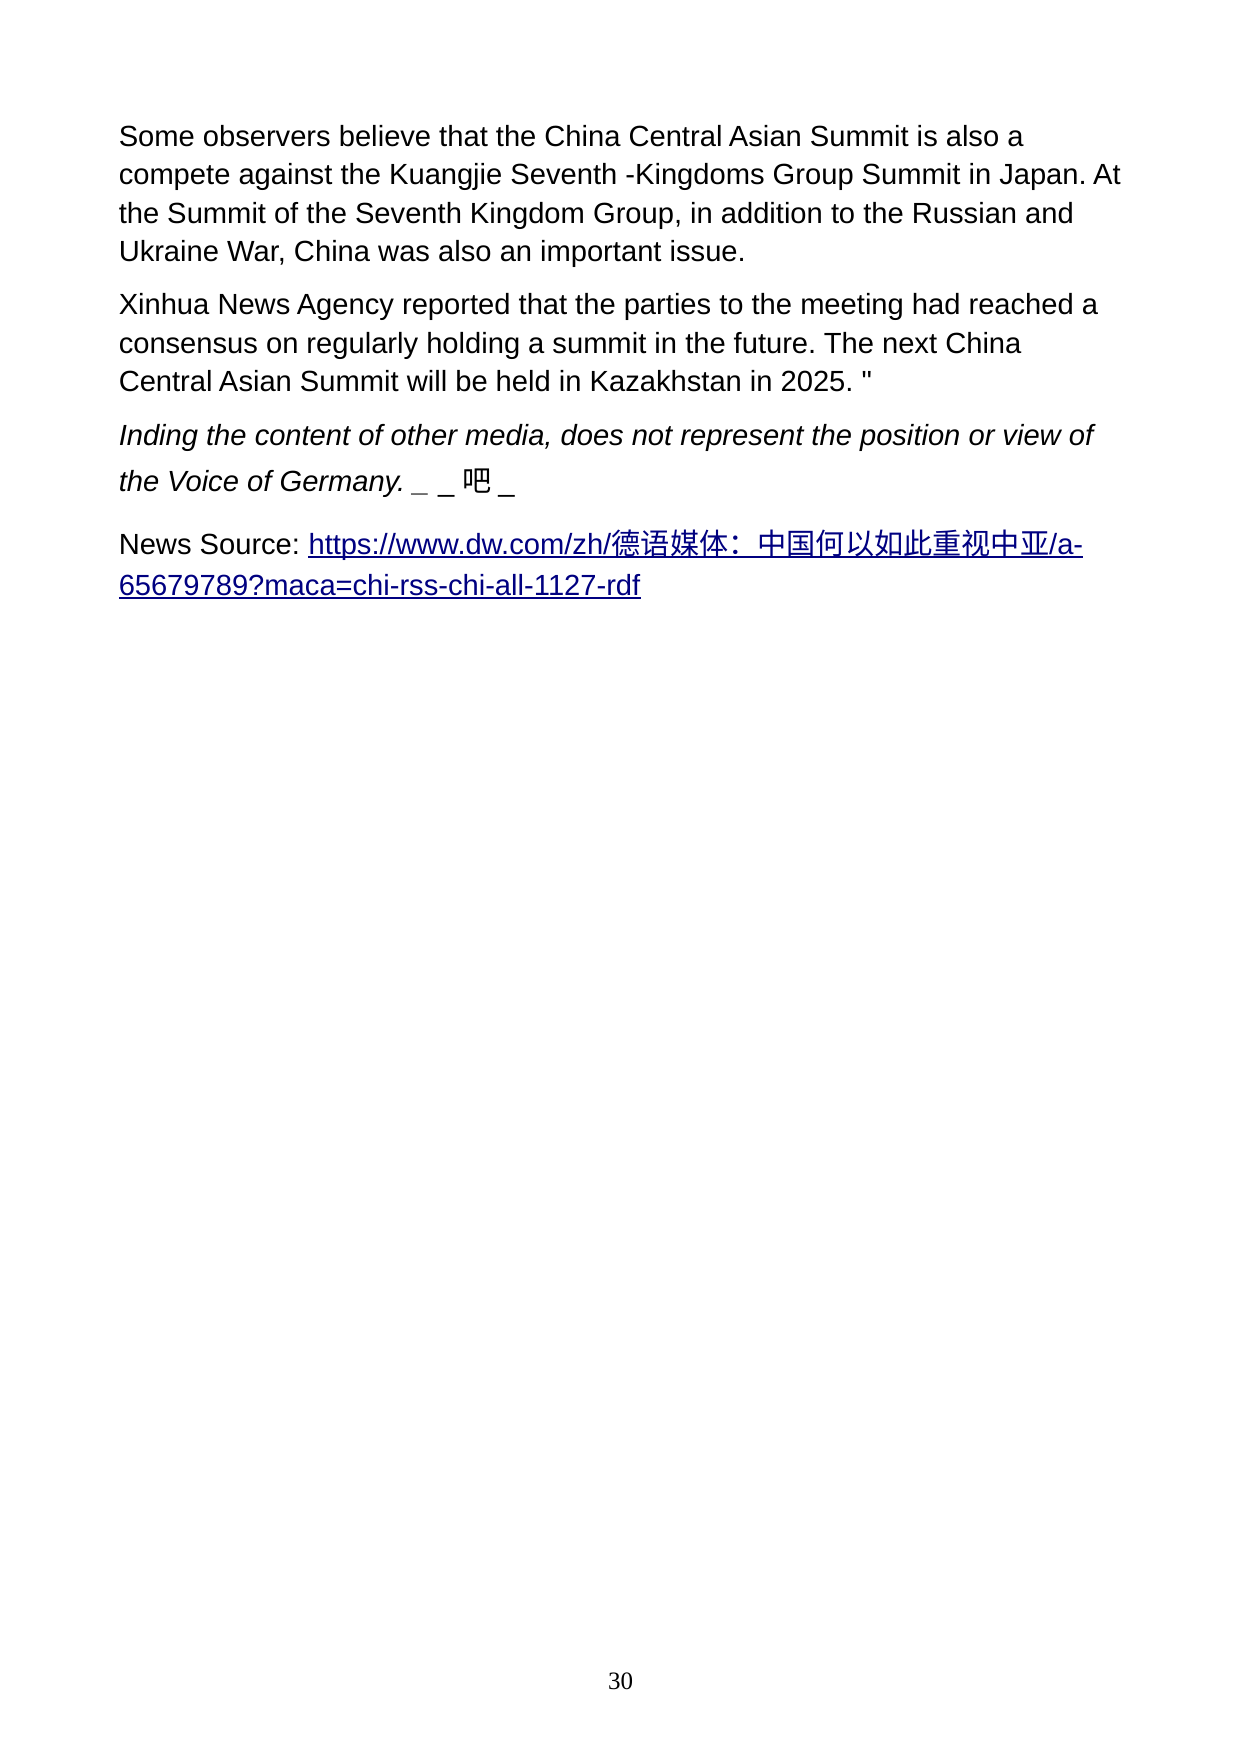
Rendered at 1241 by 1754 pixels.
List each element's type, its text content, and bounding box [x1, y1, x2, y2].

text News Source: https://www.dw.com/zh/德语媒体：中国何以如此重视中亚/a-65679789?maca=chi-rss-chi-all-1127-rdf [118, 520, 1122, 601]
text Inding the content of other media, does not represent the position or view of the Voice of Germany. _ _ 吧 _ [118, 417, 1122, 499]
text Some observers believe that the China Central Asian Summit is also a compete against the Kuangjie Seventh -Kingdoms Group Summit in Japan. At the Summit of the Seventh Kingdom Group, in addition to the Russian and Ukraine War, China was also an important issue. [118, 118, 1122, 268]
text Xinhua News Agency reported that the parties to the meeting had reached a consensus on regularly holding a summit in the future. The next China Central Asian Summit will be held in Kazakhstan in 2025. " [118, 287, 1122, 398]
